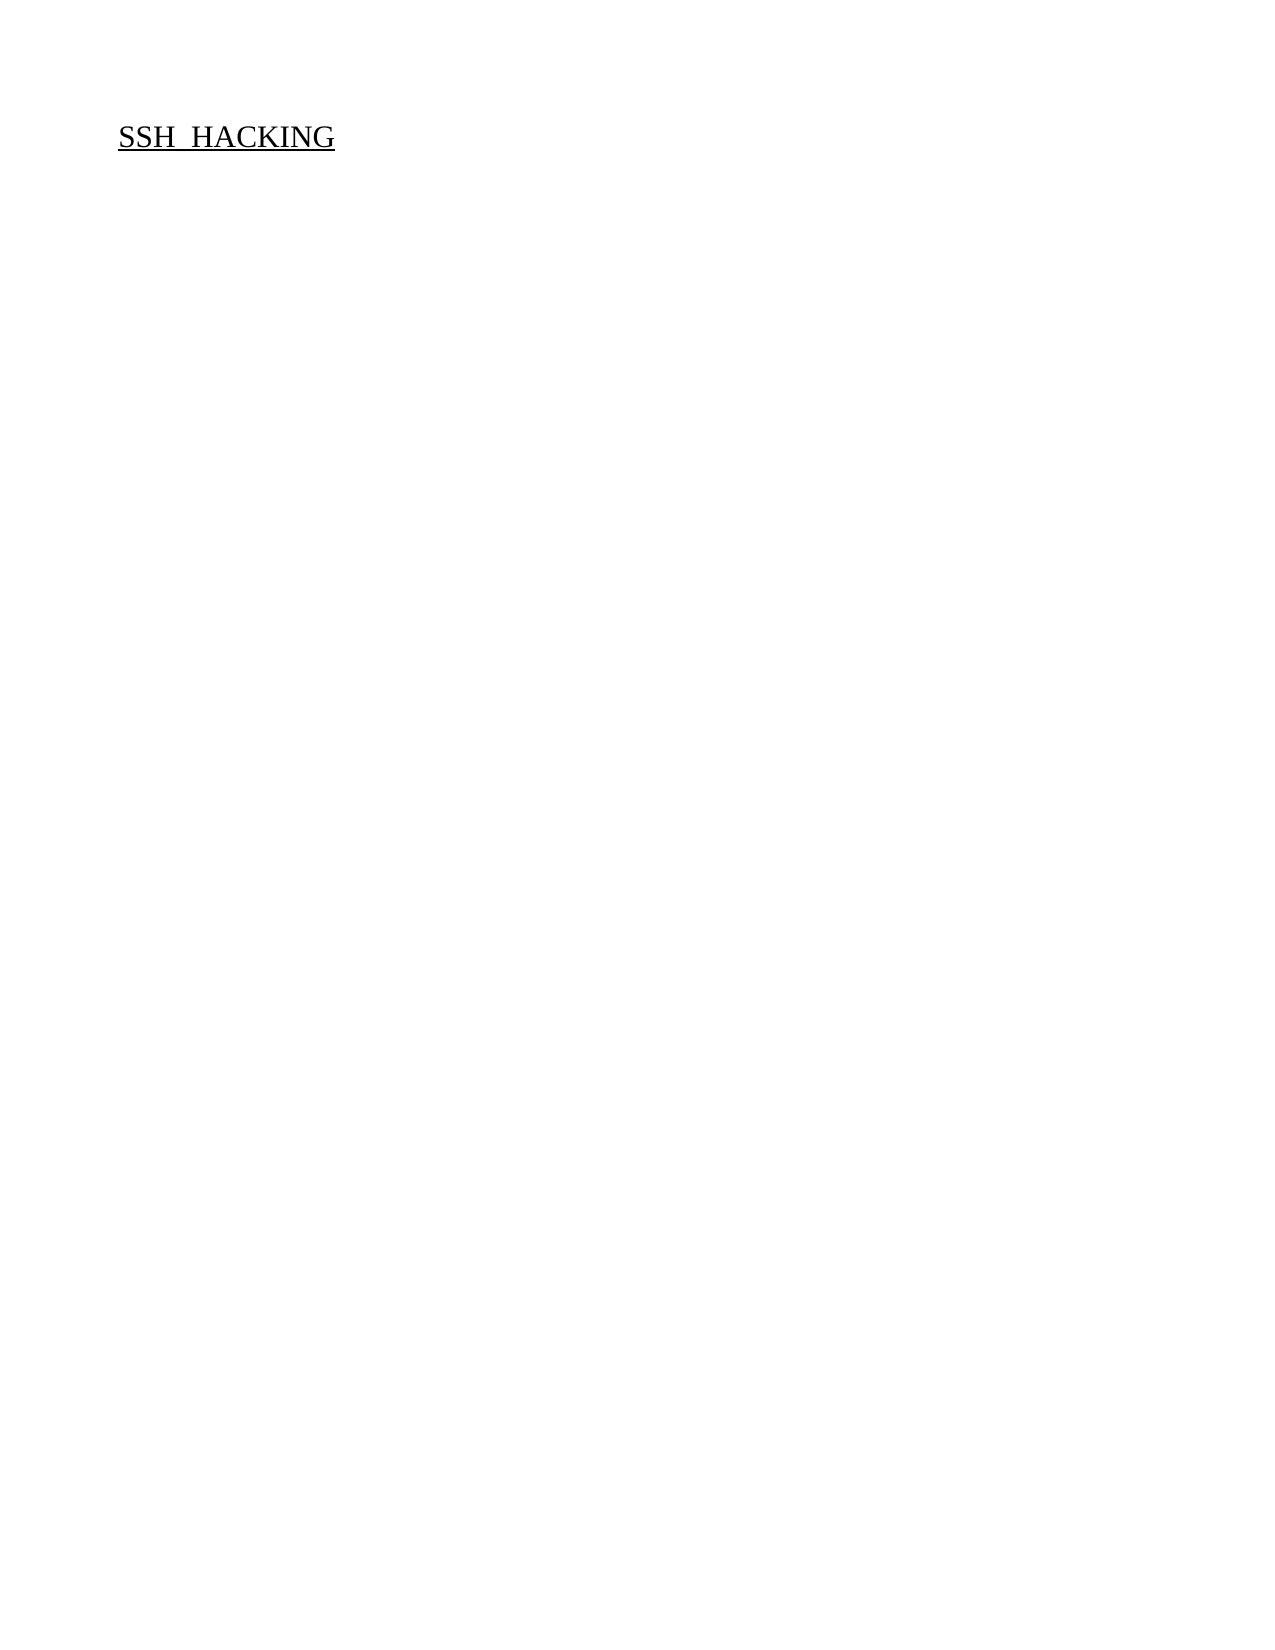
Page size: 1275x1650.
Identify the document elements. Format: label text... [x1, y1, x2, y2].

text SSH_HACKING [118, 118, 1157, 154]
